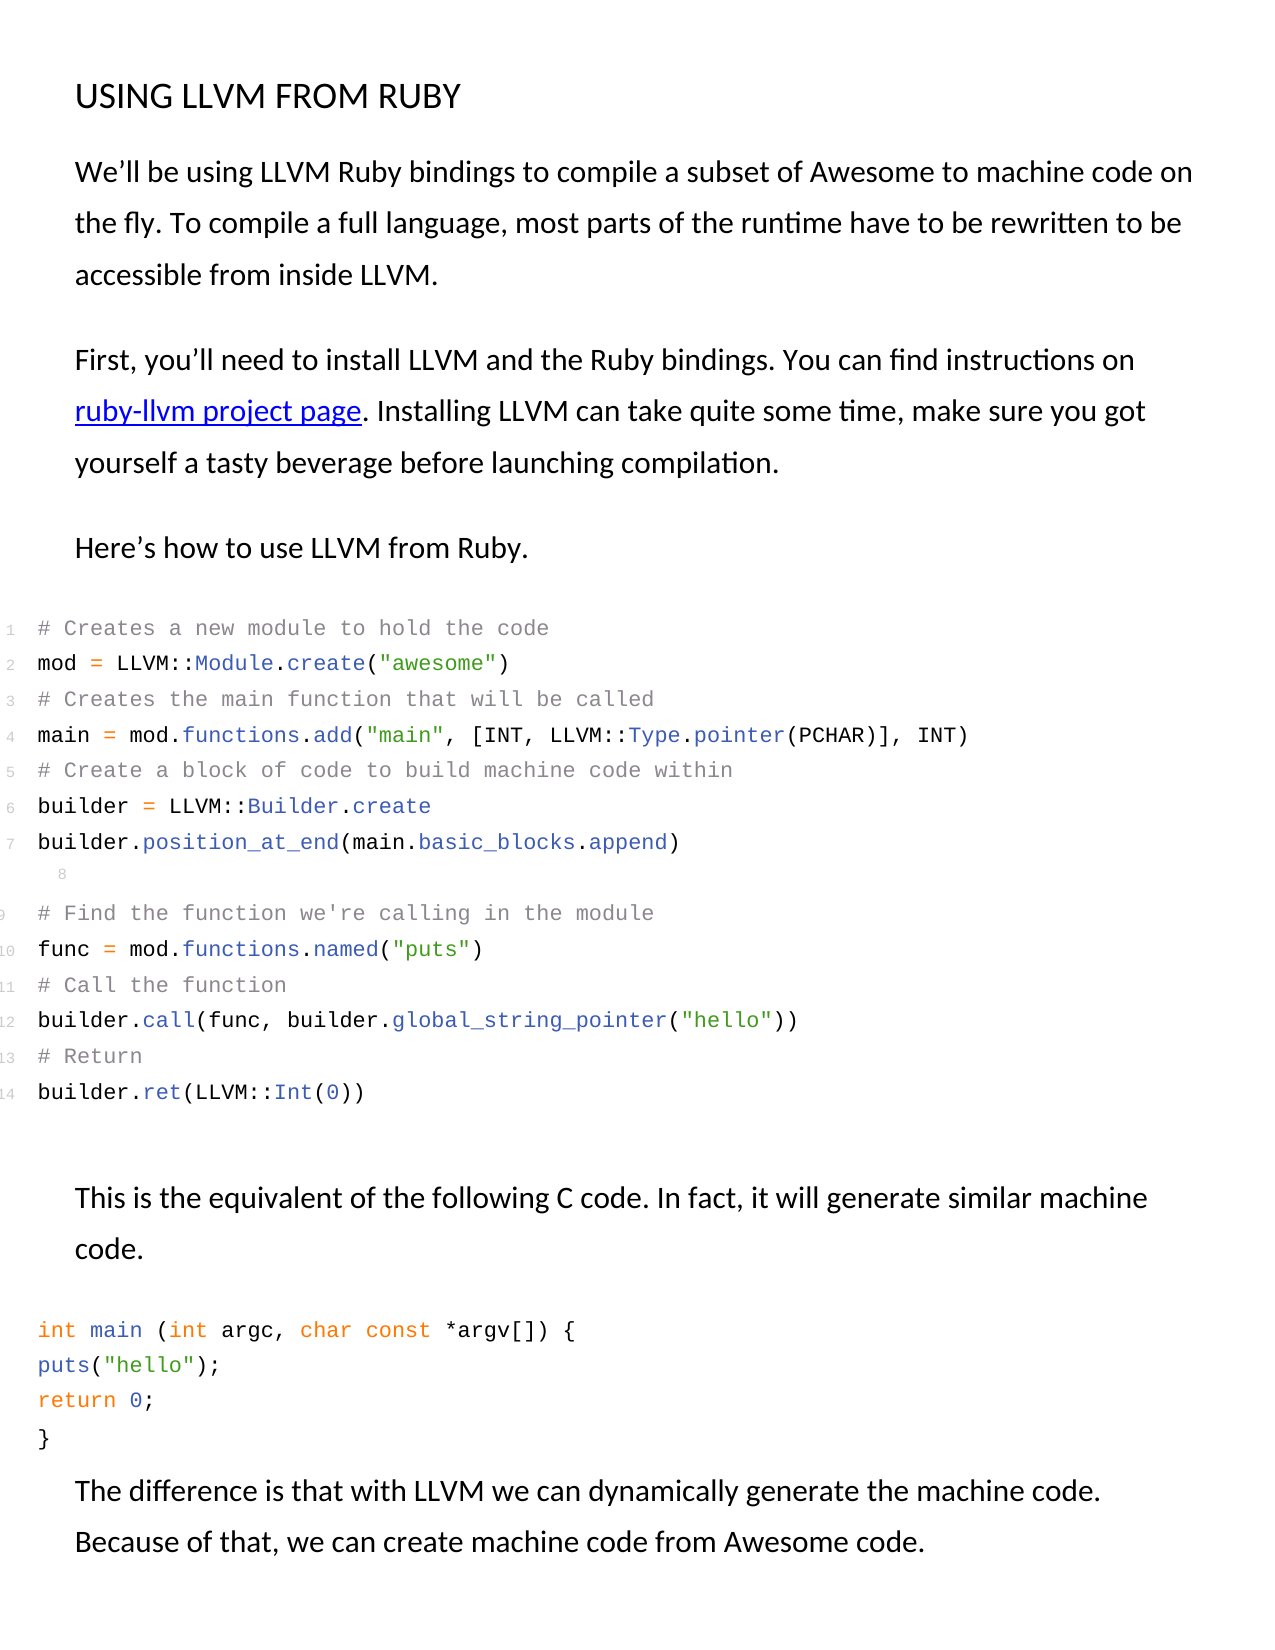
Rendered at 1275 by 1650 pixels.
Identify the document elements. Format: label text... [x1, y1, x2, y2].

list builder.call(func, builder.global_string_pointer("hello")) [0, 1010, 1236, 1034]
list # Find the function we're calling in the module [0, 902, 1236, 927]
list builder.position_at_end(main.basic_blocks.append) [6, 831, 1236, 856]
list # Return [0, 1045, 1236, 1070]
text The difference is that with LLVM we can dynamically generate the machine code. Because of that, we can create machine code from Awesome code. [74, 1471, 1195, 1560]
list # Creates a new module to hold the code [6, 617, 1236, 642]
list mod = LLVM::Module.create("awesome") [6, 653, 1236, 677]
list # Create a block of code to build machine code within [6, 759, 1236, 784]
list main = mod.functions.add("main", [INT, LLVM::Type.pointer(PCHAR)], INT) [6, 724, 1236, 749]
list return 0; [0, 1390, 1275, 1414]
text We’ll be using LLVM Ruby bindings to compile a subset of Awesome to machine code on the fly. To compile a full language, most parts of the runtime have to be rewritten to be accessible from inside LLVM. [74, 152, 1195, 293]
text 8 [57, 867, 1275, 884]
list func = mod.functions.named("puts") [0, 938, 1236, 963]
text Here’s how to use LLVM from Ruby. [74, 528, 1195, 566]
list builder = LLVM::Builder.create [6, 795, 1236, 820]
list builder.ret(LLVM::Int(0)) [0, 1081, 1236, 1106]
list # Creates the main function that will be called [6, 688, 1236, 713]
list # Call the function [0, 974, 1236, 999]
list int main (int argc, char const *argv[]) { [0, 1319, 1275, 1343]
text First, you’ll need to install LLVM and the Ruby bindings. You can find instructions on ruby-llvm project page. Installing LLVM can take quite some time, make sure you got yourself a tasty beverage before launching compilation. [74, 340, 1195, 481]
list puts("hello"); [0, 1354, 1275, 1379]
list } [0, 1427, 1275, 1452]
subtitle USING LLVM FROM RUBY [74, 72, 1217, 117]
text This is the equivalent of the following C code. In fact, it will generate similar machine code. [74, 1178, 1195, 1267]
